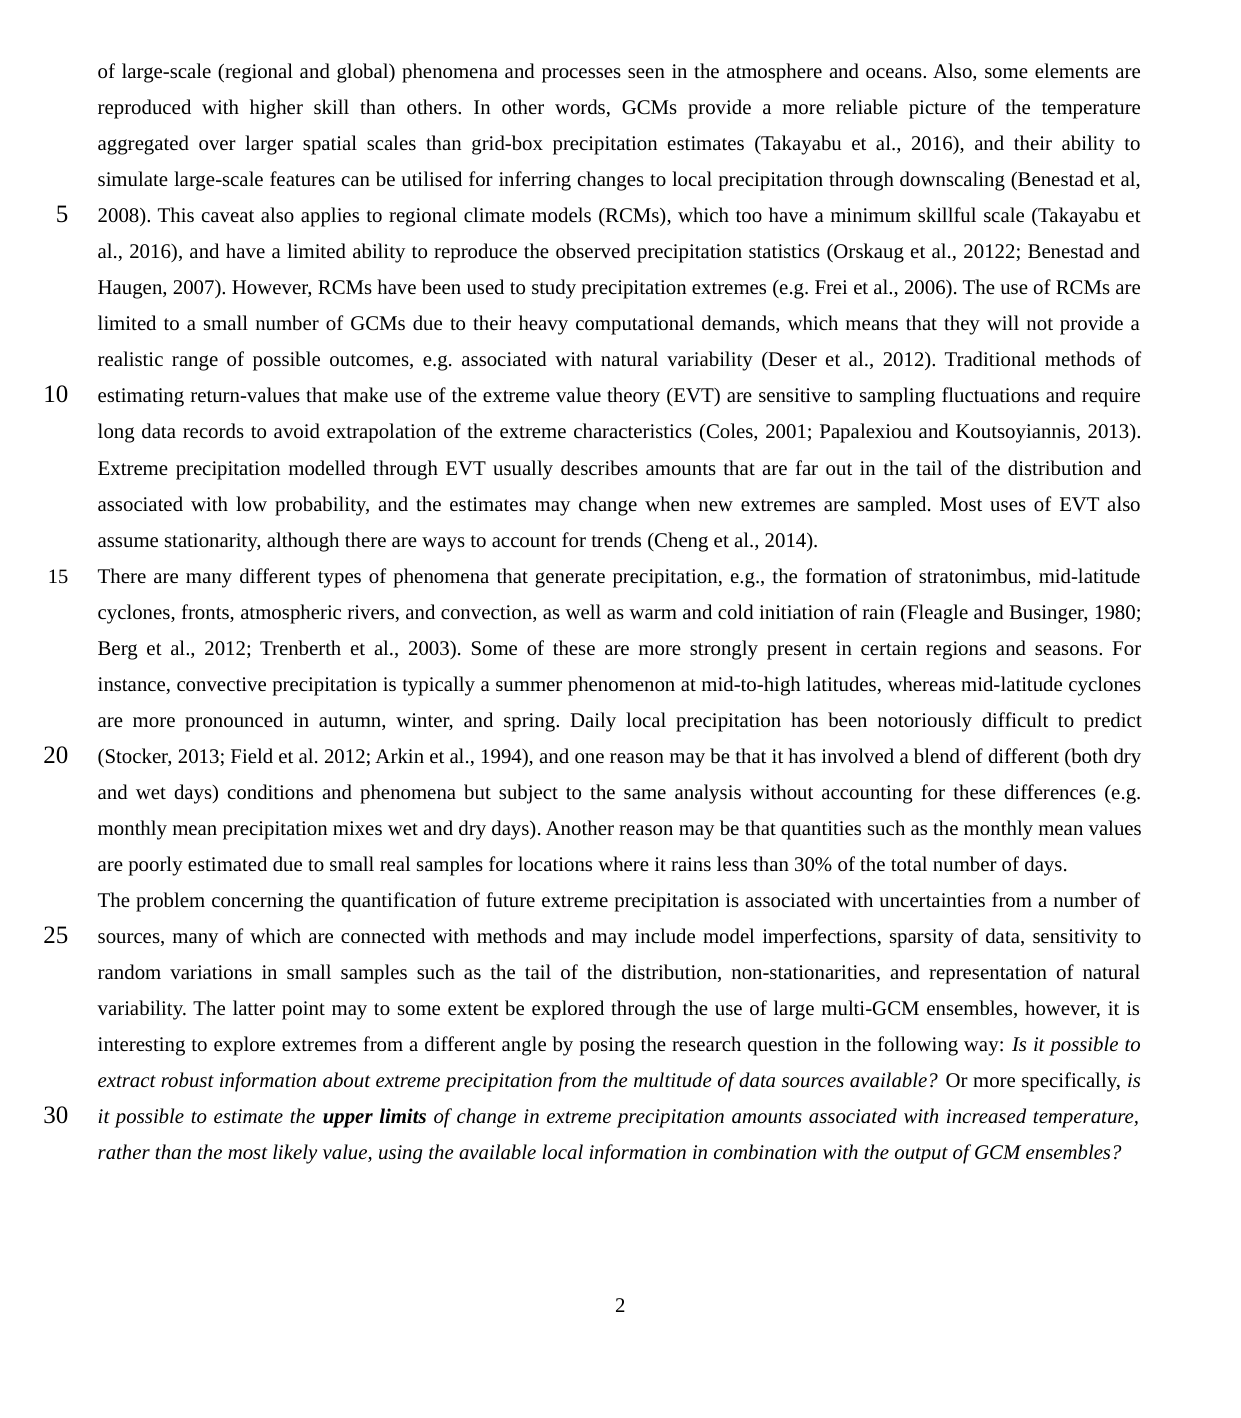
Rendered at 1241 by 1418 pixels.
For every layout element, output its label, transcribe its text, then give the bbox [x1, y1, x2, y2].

text The problem concerning the quantification of future extreme precipitation is associated with uncertainties from a number of sources, many of which are connected with methods and may include model imperfections, sparsity of data, sensitivity to random variations in small samples such as the tail of the distribution, non-stationarities, and representation of natural variability. The latter point may to some extent be explored through the use of large multi-GCM ensembles, however, it is interesting to explore extremes from a different angle by posing the research question in the following way: Is it possible to extract robust information about extreme precipitation from the multitude of data sources available? Or more specifically, is it possible to estimate the upper limits of change in extreme precipitation amounts associated with increased temperature, rather than the most likely value, using the available local information in combination with the output of GCM ensembles? [97, 888, 1143, 1164]
text There are many different types of phenomena that generate precipitation, e.g., the formation of stratonimbus, mid-latitude cyclones, fronts, atmospheric rivers, and convection, as well as warm and cold initiation of rain (Fleagle and Businger, 1980; Berg et al., 2012; Trenberth et al., 2003). Some of these are more strongly present in certain regions and seasons. For instance, convective precipitation is typically a summer phenomenon at mid-to-high latitudes, whereas mid-latitude cyclones are more pronounced in autumn, winter, and spring. Daily local precipitation has been notoriously difficult to predict (Stocker, 2013; Field et al. 2012; Arkin et al., 1994), and one reason may be that it has involved a blend of different (both dry and wet days) conditions and phenomena but subject to the same analysis without accounting for these differences (e.g. monthly mean precipitation mixes wet and dry days). Another reason may be that quantities such as the monthly mean values are poorly estimated due to small real samples for locations where it rains less than 30% of the total number of days. [97, 564, 1143, 876]
text of large-scale (regional and global) phenomena and processes seen in the atmosphere and oceans. Also, some elements are reproduced with higher skill than others. In other words, GCMs provide a more reliable picture of the temperature aggregated over larger spatial scales than grid-box precipitation estimates (Takayabu et al., 2016), and their ability to simulate large-scale features can be utilised for inferring changes to local precipitation through downscaling (Benestad et al, 2008). This caveat also applies to regional climate models (RCMs), which too have a minimum skillful scale (Takayabu et al., 2016), and have a limited ability to reproduce the observed precipitation statistics (Orskaug et al., 20122; Benestad and Haugen, 2007). However, RCMs have been used to study precipitation extremes (e.g. Frei et al., 2006). The use of RCMs are limited to a small number of GCMs due to their heavy computational demands, which means that they will not provide a realistic range of possible outcomes, e.g. associated with natural variability (Deser et al., 2012). Traditional methods of estimating return-values that make use of the extreme value theory (EVT) are sensitive to sampling fluctuations and require long data records to avoid extrapolation of the extreme characteristics (Coles, 2001; Papalexiou and Koutsoyiannis, 2013). Extreme precipitation modelled through EVT usually describes amounts that are far out in the tail of the distribution and associated with low probability, and the estimates may change when new extremes are sampled. Most uses of EVT also assume stationarity, although there are ways to account for trends (Cheng et al., 2014). [97, 59, 1143, 552]
